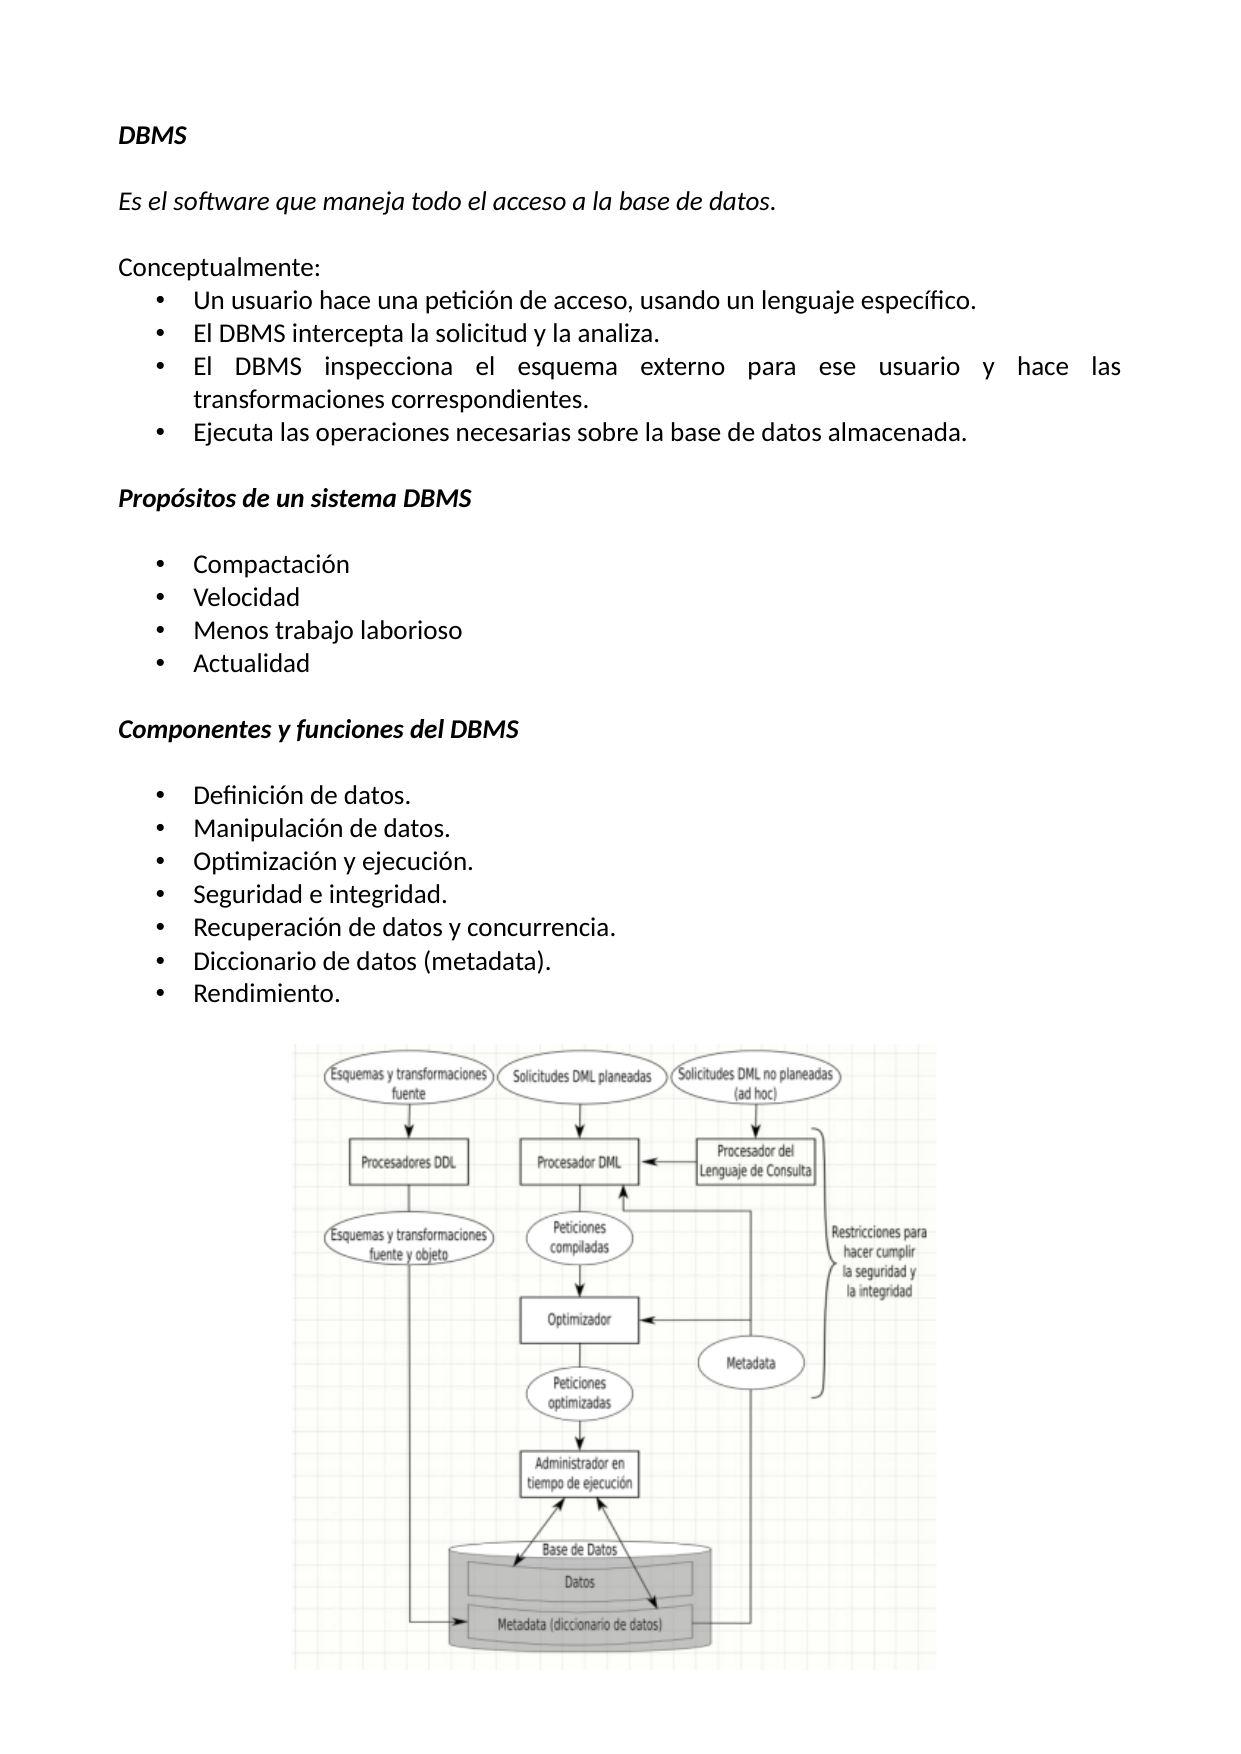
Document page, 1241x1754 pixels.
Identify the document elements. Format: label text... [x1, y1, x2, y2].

list Definición de datos. [156, 778, 1122, 812]
list Ejecuta las operaciones necesarias sobre la base de datos almacenada. [156, 415, 1122, 448]
text Es el software que maneja todo el acceso a la base de datos. [118, 184, 1122, 217]
list Manipulación de datos. [156, 812, 1122, 844]
list Diccionario de datos (metadata). [156, 944, 1122, 977]
picture [292, 1044, 937, 1670]
list Seguridad e integridad. [156, 878, 1122, 911]
list Compactación [156, 547, 1122, 580]
text Componentes y funciones del DBMS [118, 712, 1122, 746]
text DBMS [118, 118, 1122, 151]
list El DBMS inspecciona el esquema externo para ese usuario y hace las transformaciones correspondientes. [156, 349, 1122, 415]
list Menos trabajo laborioso [156, 613, 1122, 646]
list Velocidad [156, 580, 1122, 613]
text Propósitos de un sistema DBMS [118, 481, 1122, 514]
list Actualidad [156, 646, 1122, 679]
list Un usuario hace una petición de acceso, usando un lenguaje específico. [156, 283, 1122, 316]
list El DBMS intercepta la solicitud y la analiza. [156, 316, 1122, 349]
list Recuperación de datos y concurrencia. [156, 911, 1122, 944]
text Conceptualmente: [118, 250, 1122, 283]
list Rendimiento. [156, 977, 1122, 1010]
list Optimización y ejecución. [156, 844, 1122, 878]
